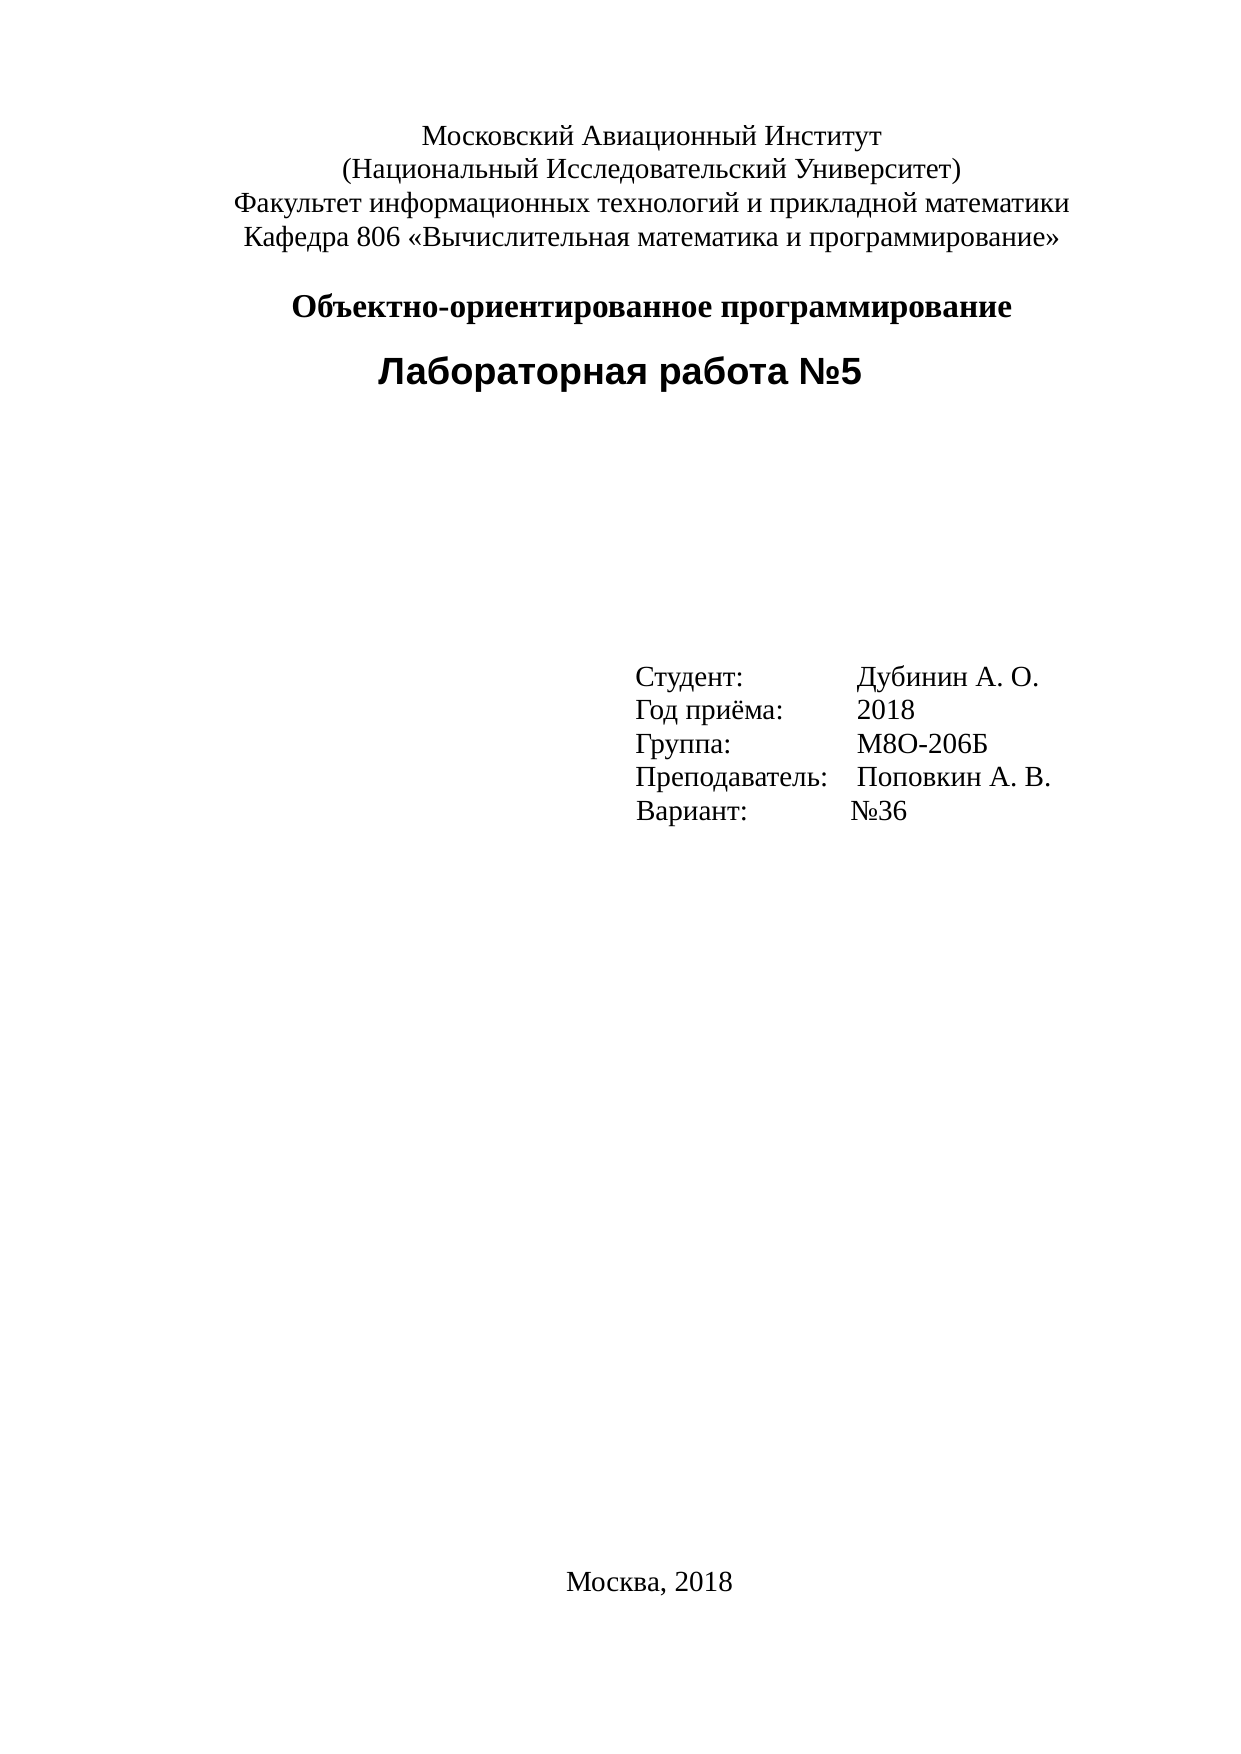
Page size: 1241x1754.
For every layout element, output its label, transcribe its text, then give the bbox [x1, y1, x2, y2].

text Москва, 2018 [118, 1564, 1122, 1597]
text Вариант: №36 [118, 793, 1122, 827]
text Студент: Дубинин А. О. [118, 659, 1122, 692]
text Факультет информационных технологий и прикладной математики [118, 185, 1122, 219]
subtitle Лабораторная работа №5 [118, 349, 1122, 393]
text Год приёма: 2018 [118, 692, 1122, 726]
text Группа: М8О-206Б [118, 726, 1122, 759]
text Объектно-ориентированное программирование [118, 286, 1122, 324]
text Преподаватель: Поповкин А. В. [118, 759, 1122, 793]
text Кафедра 806 «Вычислительная математика и программирование» [118, 219, 1122, 252]
text Московский Авиационный Институт [118, 118, 1122, 152]
text (Национальный Исследовательский Университет) [118, 152, 1122, 185]
